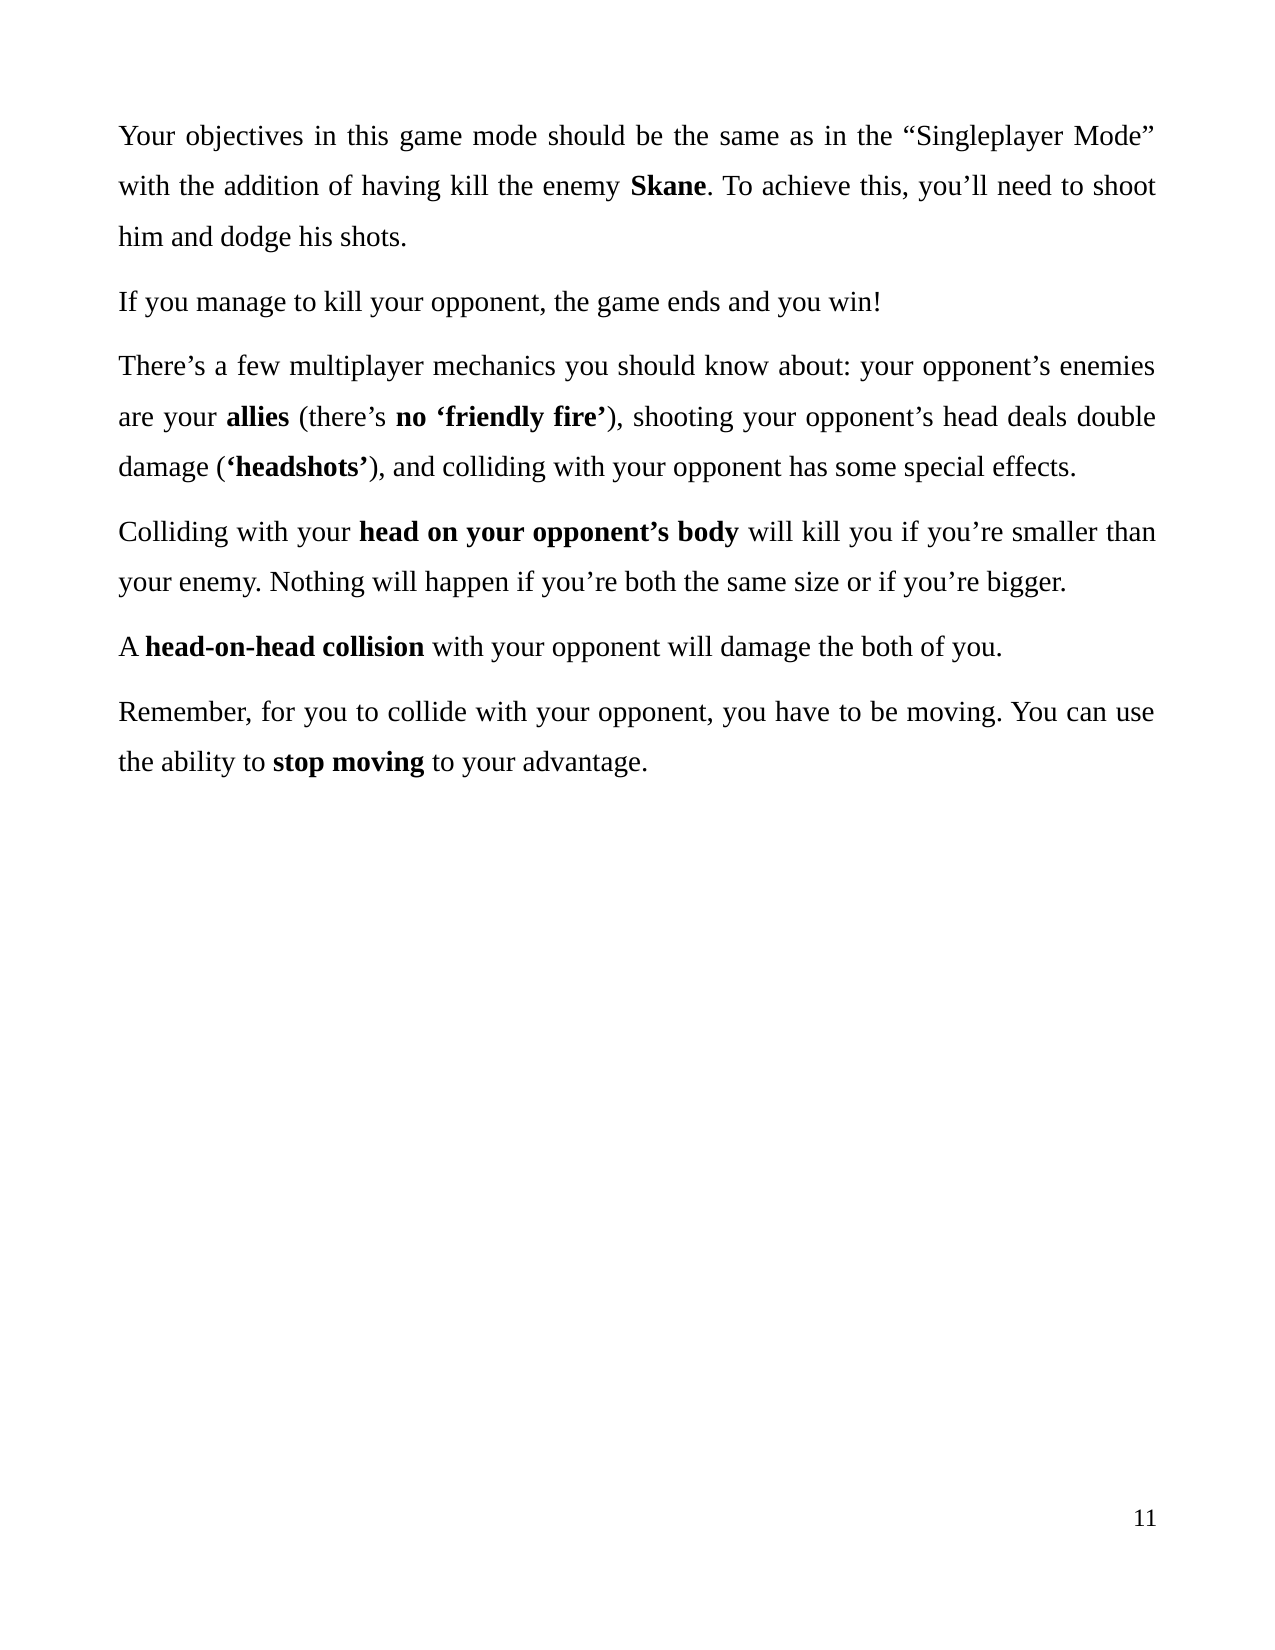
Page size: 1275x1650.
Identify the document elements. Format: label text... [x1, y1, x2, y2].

text If you manage to kill your opponent, the game ends and you win! [118, 284, 1157, 317]
text Remember, for you to collide with your opponent, you have to be moving. You can use the ability to stop moving to your advantage. [118, 694, 1157, 778]
text Your objectives in this game mode should be the same as in the “Singleplayer Mode” with the addition of having kill the enemy Skane. To achieve this, you’ll need to shoot him and dodge his shots. [118, 118, 1157, 252]
text Colliding with your head on your opponent’s body will kill you if you’re smaller than your enemy. Nothing will happen if you’re both the same size or if you’re bigger. [118, 514, 1157, 598]
text There’s a few multiplayer mechanics you should know about: your opponent’s enemies are your allies (there’s no ‘friendly fire’), shooting your opponent’s head deals double damage (‘headshots’), and colliding with your opponent has some special effects. [118, 348, 1157, 483]
text A head-on-head collision with your opponent will damage the both of you. [118, 629, 1157, 663]
